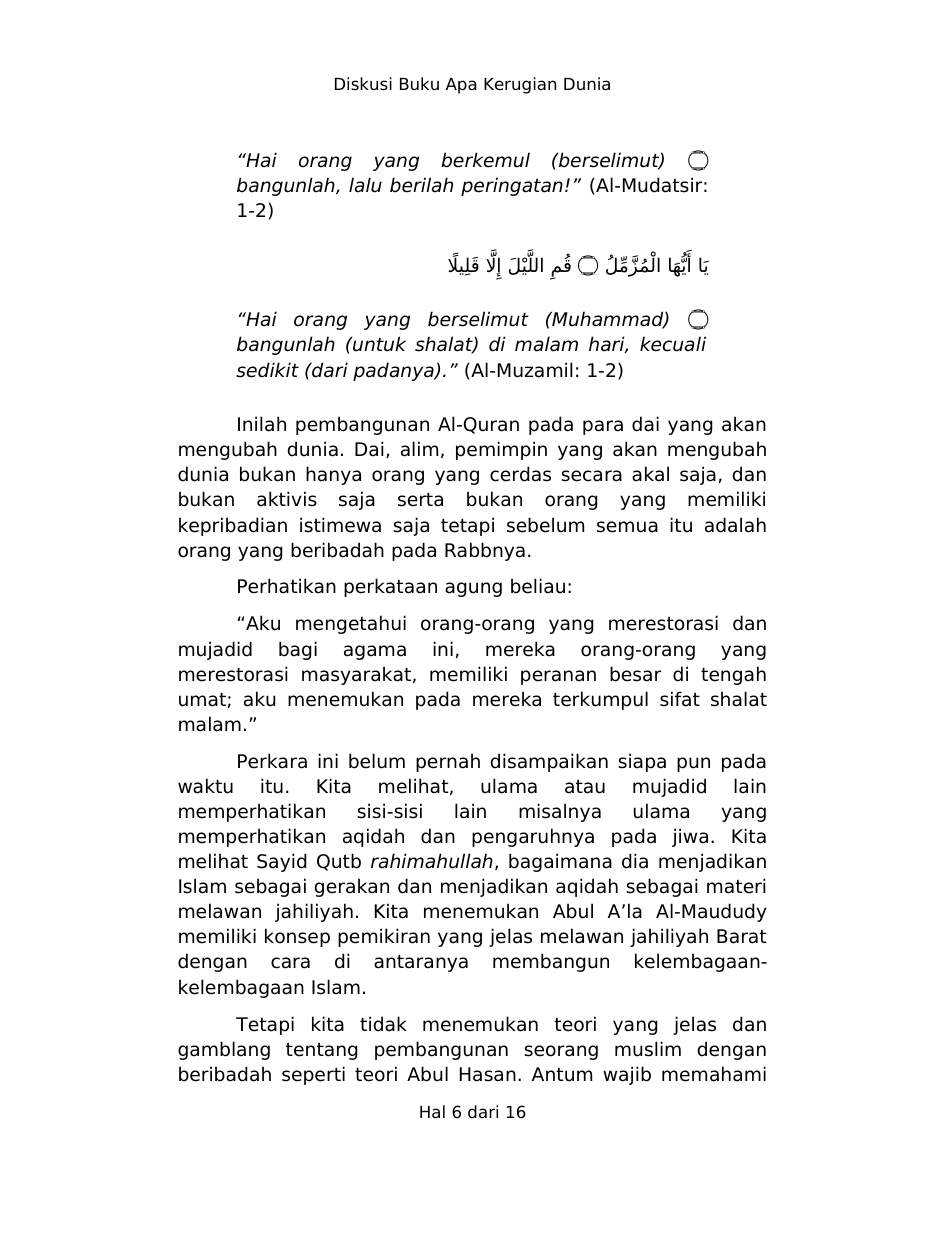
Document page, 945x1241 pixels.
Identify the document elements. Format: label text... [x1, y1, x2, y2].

text “Aku mengetahui orang-orang yang merestorasi dan mujadid bagi agama ini, mereka orang-orang yang merestorasi masyarakat, memiliki peranan besar di tengah umat; aku menemukan pada mereka terkumpul sifat shalat malam.” [177, 613, 768, 736]
text Perkara ini belum pernah disampaikan siapa pun pada waktu itu. Kita melihat, ulama atau mujadid lain memperhatikan sisi-sisi lain misalnya ulama yang memperhatikan aqidah dan pengaruhnya pada jiwa. Kita melihat Sayid Qutb rahimahullah, bagaimana dia menjadikan Islam sebagai gerakan dan menjadikan aqidah sebagai materi melawan jahiliyah. Kita menemukan Abul A’la Al-Maududy memiliki konsep pemikiran yang jelas melawan jahiliyah Barat dengan cara di antaranya membangun kelembagaan-kelembagaan Islam. [177, 751, 768, 998]
text Perhatikan perkataan agung beliau: [177, 577, 768, 598]
text “Hai orang yang berselimut (Muhammad) ۝ bangunlah (untuk shalat) di malam hari, kecuali sedikit (dari padanya).” (Al-Muzamil: 1-2) [236, 309, 709, 381]
text Inilah pembangunan Al-Quran pada para dai yang akan mengubah dunia. Dai, alim, pemimpin yang akan mengubah dunia bukan hanya orang yang cerdas secara akal saja, dan bukan aktivis saja serta bukan orang yang memiliki kepribadian istimewa saja tetapi sebelum semua itu adalah orang yang beribadah pada Rabbnya. [177, 414, 768, 562]
text Tetapi kita tidak menemukan teori yang jelas dan gamblang tentang pembangunan seorang muslim dengan beribadah seperti teori Abul Hasan. Antum wajib memahami [177, 1013, 768, 1086]
text “Hai orang yang berkemul (berselimut) ۝ bangunlah, lalu berilah peringatan!” (Al-Mudatsir: 1-2) [236, 150, 709, 222]
text يَا أَيُّهَا الْمُزَّمِّلُ ۝ قُمِ اللَّيْلَ إِلَّا قَلِيلًا [236, 255, 709, 277]
